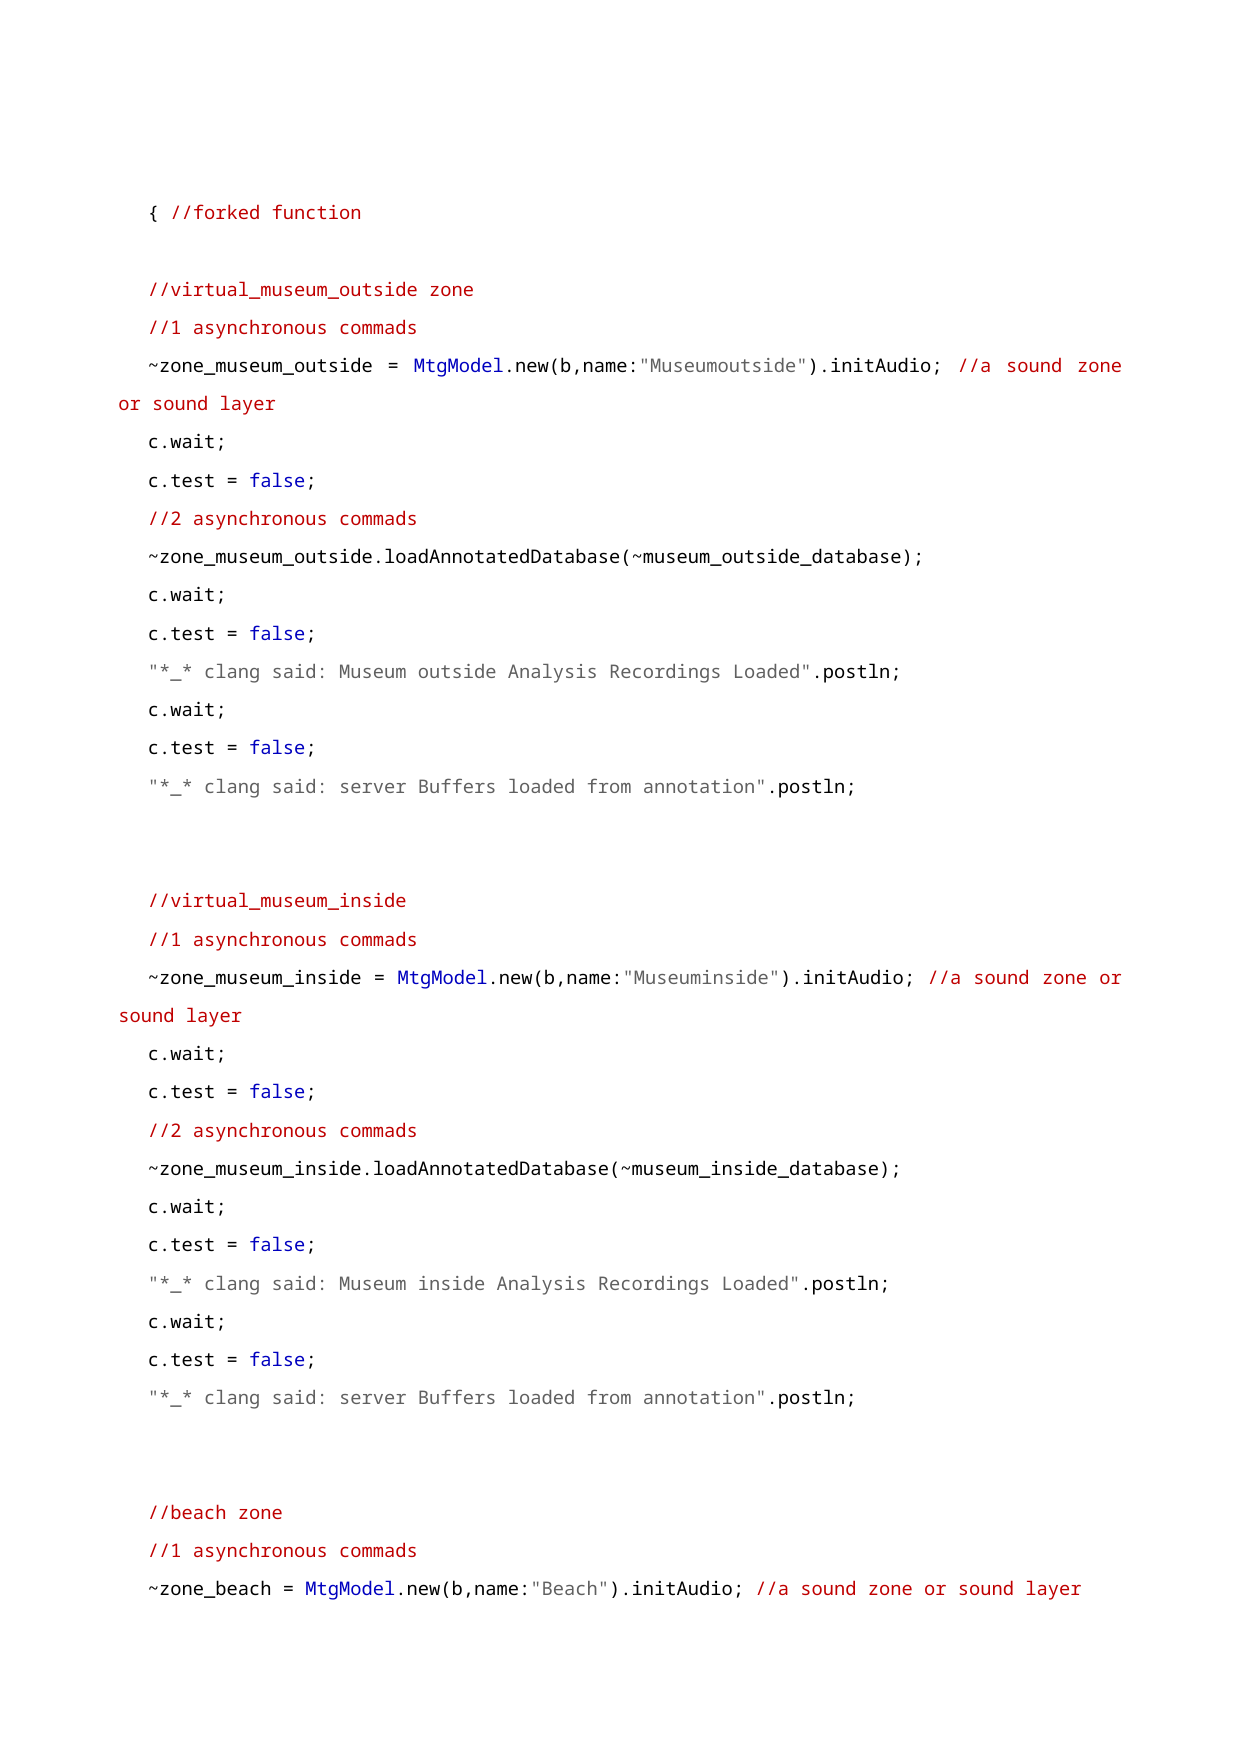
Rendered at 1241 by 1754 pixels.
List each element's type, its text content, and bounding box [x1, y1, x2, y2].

text ~zone_museum_inside = MtgModel.new(b,name:"Museuminside").initAudio; //a sound zone or sound layer [118, 964, 1122, 1028]
text c.test = false; [118, 1346, 1122, 1372]
text //virtual_museum_outside zone [118, 276, 1122, 301]
text //1 asynchronous commads [118, 1537, 1122, 1563]
text "*_* clang said: server Buffers loaded from annotation".postln; [118, 773, 1122, 798]
text //virtual_museum_inside [118, 888, 1122, 913]
text "*_* clang said: server Buffers loaded from annotation".postln; [118, 1384, 1122, 1410]
text c.wait; [118, 696, 1122, 722]
text //2 asynchronous commads [118, 505, 1122, 531]
text c.test = false; [118, 1079, 1122, 1104]
text ~zone_beach = MtgModel.new(b,name:"Beach").initAudio; //a sound zone or sound layer [118, 1576, 1122, 1601]
text ~zone_museum_inside.loadAnnotatedDatabase(~museum_inside_database); [118, 1155, 1122, 1181]
text c.test = false; [118, 735, 1122, 760]
text c.test = false; [118, 620, 1122, 646]
text c.test = false; [118, 1232, 1122, 1257]
text //1 asynchronous commads [118, 926, 1122, 951]
text ~zone_museum_outside = MtgModel.new(b,name:"Museumoutside").initAudio; //a sound zone or sound layer [118, 352, 1122, 416]
text //beach zone [118, 1499, 1122, 1525]
text //2 asynchronous commads [118, 1117, 1122, 1142]
text //1 asynchronous commads [118, 314, 1122, 340]
text { //forked function [118, 199, 1122, 225]
text c.wait; [118, 582, 1122, 607]
text c.wait; [118, 429, 1122, 454]
text "*_* clang said: Museum inside Analysis Recordings Loaded".postln; [118, 1270, 1122, 1295]
text ~zone_museum_outside.loadAnnotatedDatabase(~museum_outside_database); [118, 543, 1122, 569]
text "*_* clang said: Museum outside Analysis Recordings Loaded".postln; [118, 658, 1122, 684]
text c.wait; [118, 1041, 1122, 1066]
text c.wait; [118, 1308, 1122, 1334]
text c.wait; [118, 1193, 1122, 1219]
text c.test = false; [118, 467, 1122, 493]
